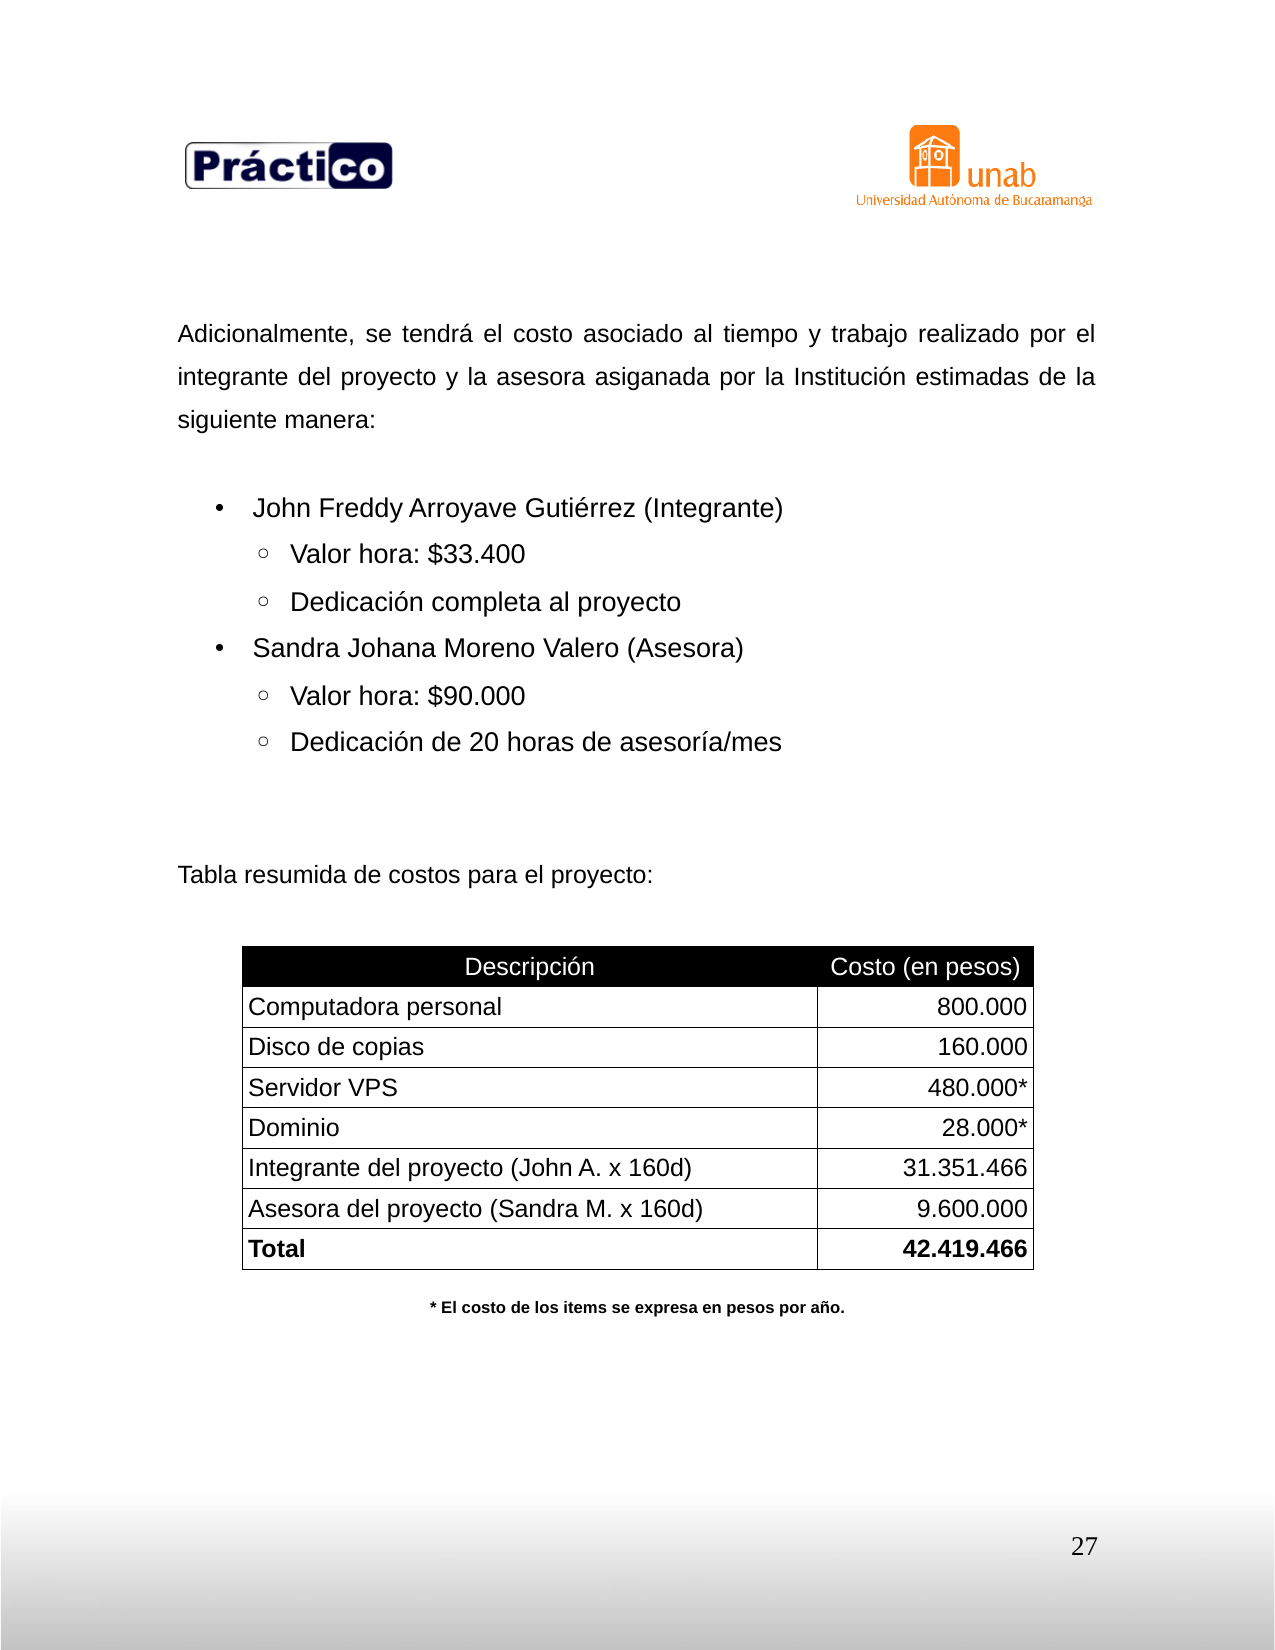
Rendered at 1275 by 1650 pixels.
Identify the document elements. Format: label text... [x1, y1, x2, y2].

table_cell Total [243, 1229, 817, 1268]
list John Freddy Arroyave Gutiérrez (Integrante) [215, 492, 1098, 523]
table_cell Computadora personal [243, 987, 817, 1027]
list Sandra Johana Moreno Valero (Asesora) [215, 632, 1098, 664]
table_cell Disco de copias [243, 1028, 817, 1067]
table_cell 9.600.000 [818, 1189, 1033, 1228]
table_cell Dominio [243, 1108, 817, 1147]
table_cell Integrante del proyecto (John A. x 160d) [243, 1149, 817, 1188]
picture [182, 140, 395, 191]
table_cell Asesora del proyecto (Sandra M. x 160d) [243, 1189, 817, 1228]
list Dedicación completa al proyecto [252, 586, 1098, 617]
table_header Costo (en pesos) [818, 947, 1033, 986]
text * El costo de los items se expresa en pesos por año. [177, 1298, 1098, 1317]
text Adicionalmente, se tendrá el costo asociado al tiempo y trabajo realizado por el integrante del proyecto y la asesora asiganada por la Institución estimadas de la siguiente manera: [177, 319, 1098, 434]
table_cell 800.000 [818, 987, 1033, 1027]
table_cell Servidor VPS [243, 1068, 817, 1107]
list Dedicación de 20 horas de asesoría/mes [252, 726, 1098, 758]
table_cell 42.419.466 [818, 1229, 1033, 1268]
table_cell 31.351.466 [818, 1149, 1033, 1188]
picture [856, 125, 1092, 207]
picture [0, 1472, 1275, 1650]
table_cell 480.000* [818, 1068, 1033, 1107]
table_cell 160.000 [818, 1028, 1033, 1067]
table_header Descripción [243, 947, 817, 986]
table_cell 28.000* [818, 1108, 1033, 1147]
text Tabla resumida de costos para el proyecto: [177, 860, 1098, 888]
list Valor hora: $33.400 [252, 538, 1098, 570]
list Valor hora: $90.000 [252, 679, 1098, 711]
